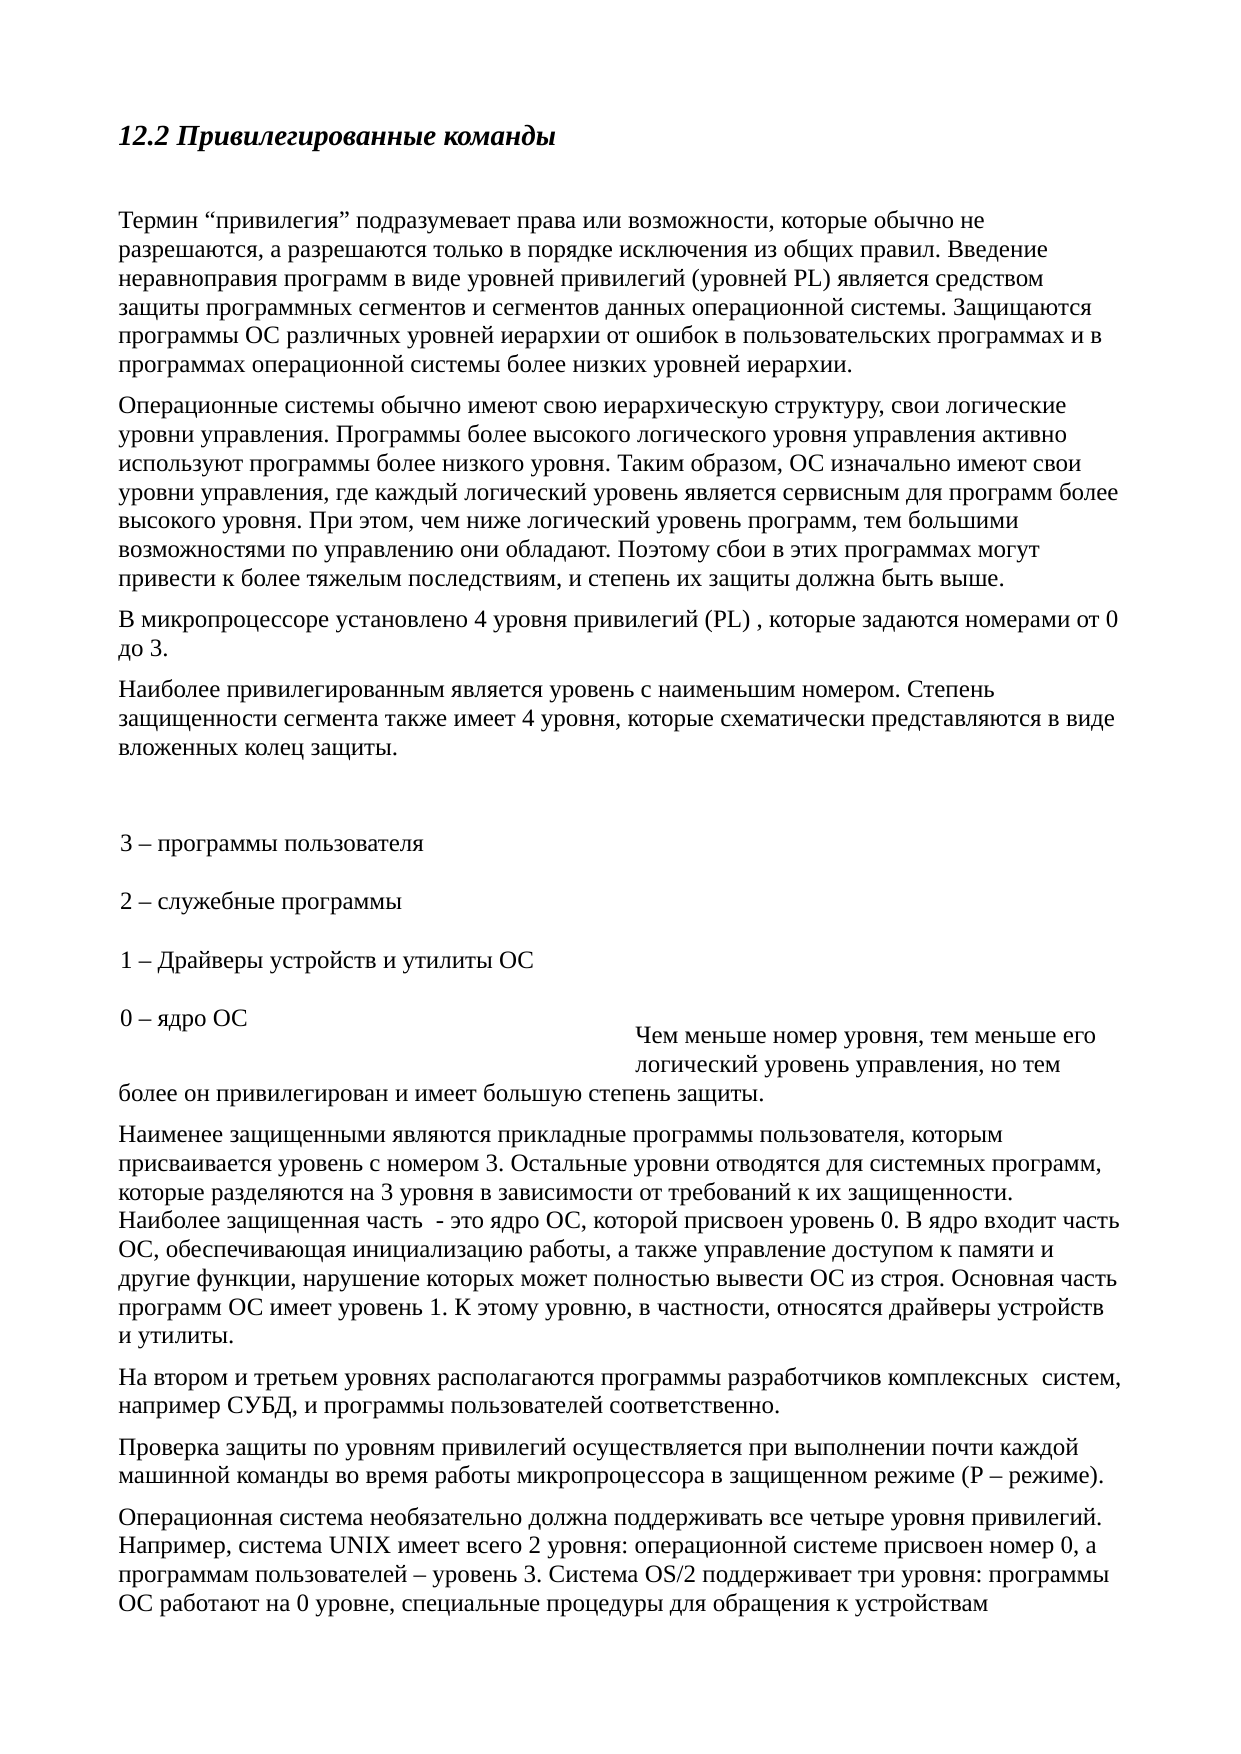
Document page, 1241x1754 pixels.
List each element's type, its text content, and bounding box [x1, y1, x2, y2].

text Проверка защиты по уровням привилегий осуществляется при выполнении почти каждой машинной команды во время работы микропроцессора в защищенном режиме (Р – режиме). [118, 1432, 1122, 1489]
text На втором и третьем уровнях располагаются программы разработчиков комплексных систем, например СУБД, и программы пользователей соответственно. [118, 1362, 1122, 1419]
table_cell 1 – Драйверы устройств и утилиты ОС [120, 945, 635, 1003]
subtitle 12.2 Привилегированные команды [118, 118, 1122, 152]
table_cell 0 – ядро ОС [120, 1003, 635, 1059]
text Чем меньше номер уровня, тем меньше его логический уровень управления, но тем более он привилегирован и имеет большую степень защиты. [118, 1020, 1122, 1107]
table_cell 2 – служебные программы [120, 886, 635, 945]
table_header 3 – программы пользователя [120, 828, 635, 886]
text Операционная система необязательно должна поддерживать все четыре уровня привилегий. Например, система UNIX имеет всего 2 уровня: операционной системе присвоен номер 0, а программам пользователей – уровень 3. Система OS/2 поддерживает три уровня: программы ОС работают на 0 уровне, специальные процедуры для обращения к устройствам [118, 1502, 1122, 1617]
text Наименее защищенными являются прикладные программы пользователя, которым присваивается уровень с номером 3. Остальные уровни отводятся для системных программ, которые разделяются на 3 уровня в зависимости от требований к их защищенности. Наиболее защищенная часть - это ядро ОС, которой присвоен уровень 0. В ядро входит часть ОС, обеспечивающая инициализацию работы, а также управление доступом к памяти и другие функции, нарушение которых может полностью вывести ОС из строя. Основная часть программ ОС имеет уровень 1. К этому уровню, в частности, относятся драйверы устройств и утилиты. [118, 1119, 1122, 1349]
text Наиболее привилегированным является уровень с наименьшим номером. Степень защищенности сегмента также имеет 4 уровня, которые схематически представляются в виде вложенных колец защиты. [118, 674, 1122, 760]
text В микропроцессоре установлено 4 уровня привилегий (PL) , которые задаются номерами от 0 до 3. [118, 604, 1122, 662]
text Термин “привилегия” подразумевает права или возможности, которые обычно не разрешаются, а разрешаются только в порядке исключения из общих правил. Введение неравноправия программ в виде уровней привилегий (уровней PL) является средством защиты программных сегментов и сегментов данных операционной системы. Защищаются программы ОС различных уровней иерархии от ошибок в пользовательских программах и в программах операционной системы более низких уровней иерархии. [118, 205, 1122, 378]
text Операционные системы обычно имеют свою иерархическую структуру, свои логические уровни управления. Программы более высокого логического уровня управления активно используют программы более низкого уровня. Таким образом, ОС изначально имеют свои уровни управления, где каждый логический уровень является сервисным для программ более высокого уровня. При этом, чем ниже логический уровень программ, тем большими возможностями по управлению они обладают. Поэтому сбои в этих программах могут привести к более тяжелым последствиям, и степень их защиты должна быть выше. [118, 390, 1122, 592]
